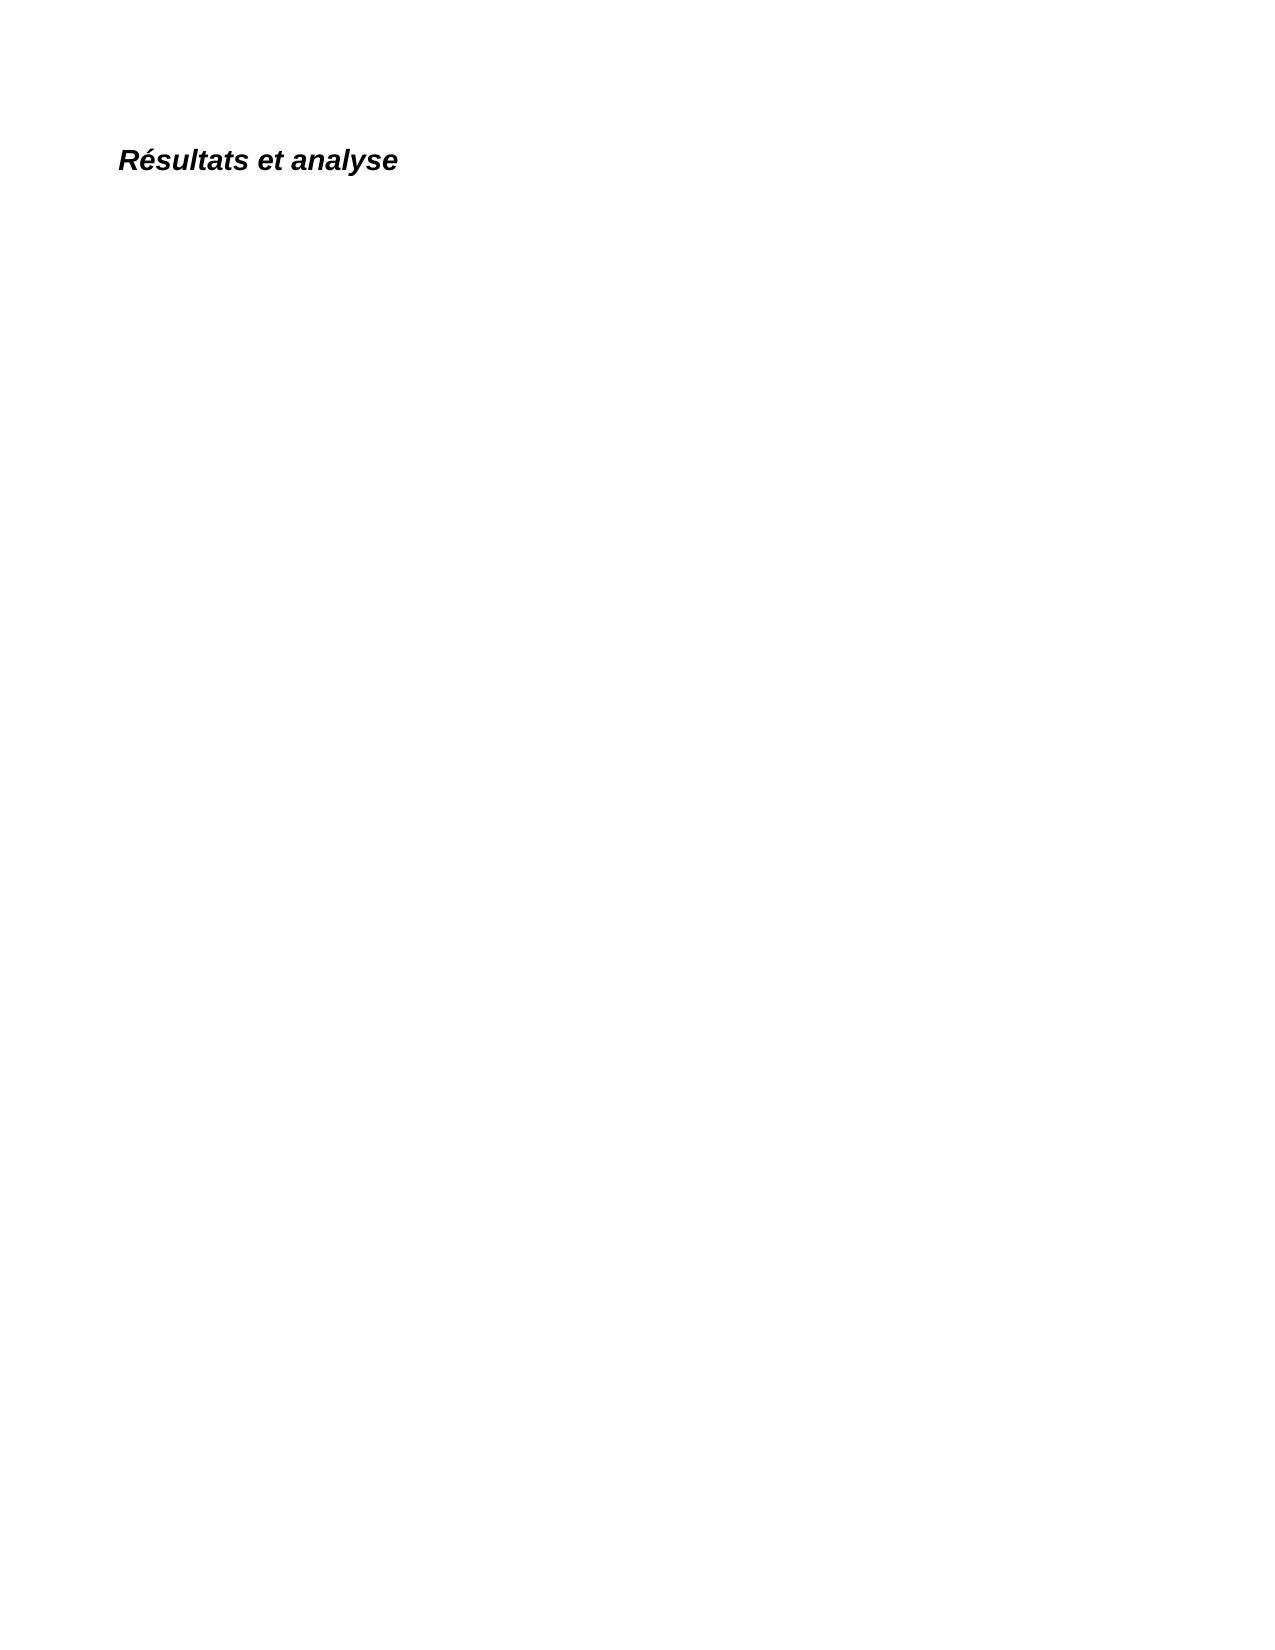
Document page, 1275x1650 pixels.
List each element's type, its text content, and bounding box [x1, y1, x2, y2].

subtitle Résultats et analyse [118, 143, 1157, 177]
